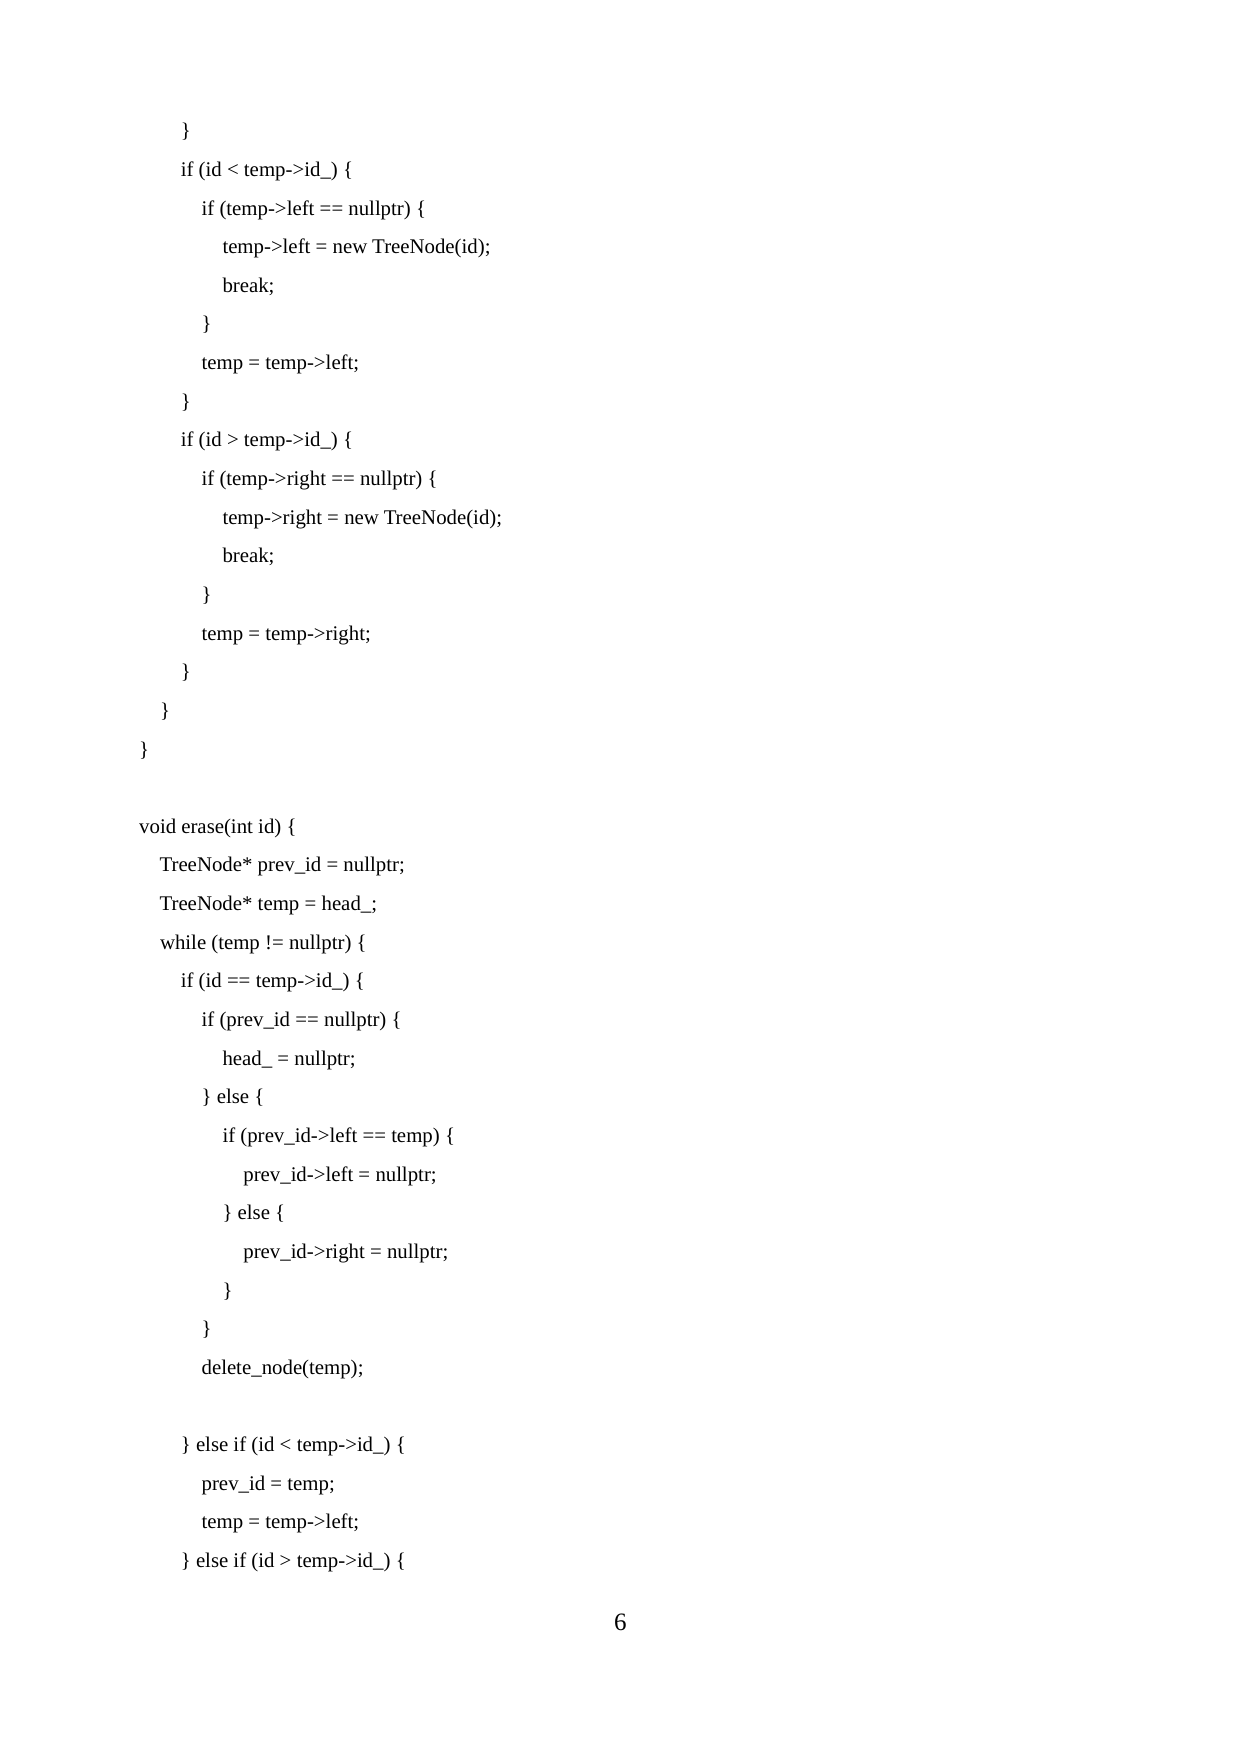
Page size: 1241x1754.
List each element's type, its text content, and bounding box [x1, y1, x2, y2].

text if (id > temp->id_) { [118, 427, 1122, 451]
text temp = temp->right; [118, 621, 1122, 644]
text temp = temp->left; [118, 350, 1122, 374]
text } else { [118, 1200, 1122, 1224]
text } else { [118, 1084, 1122, 1108]
text temp->left = new TreeNode(id); [118, 234, 1122, 258]
text void erase(int id) { [118, 814, 1122, 838]
text } [118, 1277, 1122, 1302]
text break; [118, 543, 1122, 567]
text } [118, 118, 1122, 142]
text head_ = nullptr; [118, 1046, 1122, 1070]
text while (temp != nullptr) { [118, 930, 1122, 954]
text } else if (id < temp->id_) { [118, 1432, 1122, 1456]
text } [118, 582, 1122, 606]
text prev_id->right = nullptr; [118, 1239, 1122, 1263]
text break; [118, 273, 1122, 297]
text } [118, 1316, 1122, 1340]
text if (temp->right == nullptr) { [118, 466, 1122, 490]
text TreeNode* temp = head_; [118, 891, 1122, 915]
text if (temp->left == nullptr) { [118, 195, 1122, 219]
text if (prev_id->left == temp) { [118, 1123, 1122, 1147]
text TreeNode* prev_id = nullptr; [118, 852, 1122, 876]
text delete_node(temp); [118, 1355, 1122, 1379]
text if (id == temp->id_) { [118, 968, 1122, 992]
text } [118, 659, 1122, 683]
text } [118, 311, 1122, 335]
text if (id < temp->id_) { [118, 157, 1122, 181]
text temp->right = new TreeNode(id); [118, 504, 1122, 529]
text } [118, 736, 1122, 761]
text } [118, 389, 1122, 413]
text } [118, 698, 1122, 722]
text } else if (id > temp->id_) { [118, 1548, 1122, 1572]
text temp = temp->left; [118, 1509, 1122, 1533]
text if (prev_id == nullptr) { [118, 1007, 1122, 1031]
text prev_id = temp; [118, 1471, 1122, 1495]
text prev_id->left = nullptr; [118, 1162, 1122, 1186]
